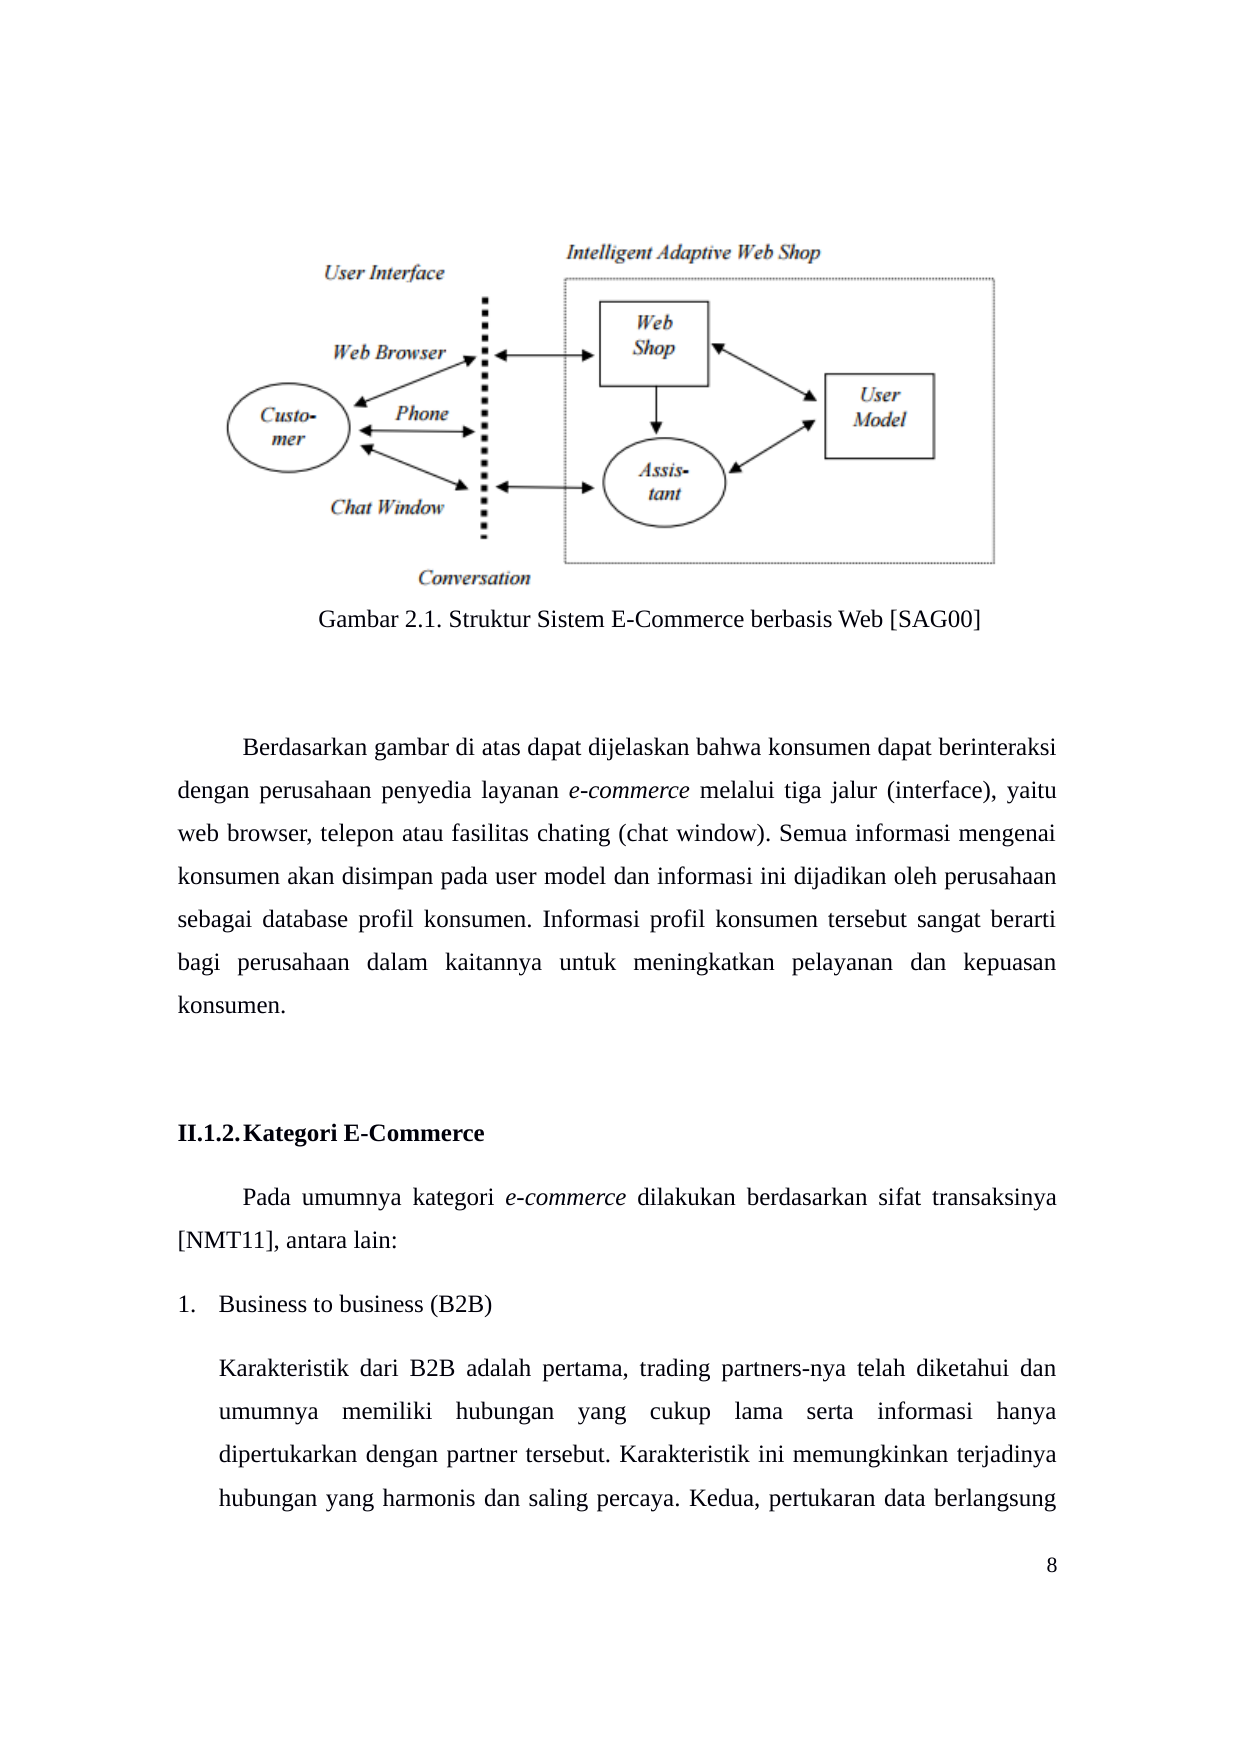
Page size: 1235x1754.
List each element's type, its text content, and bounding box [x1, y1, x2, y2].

text Gambar 2.1. Struktur Sistem E-Commerce berbasis Web [SAG00] [177, 236, 1057, 632]
list Business to business (B2B) [177, 1289, 1057, 1318]
text Berdasarkan gambar di atas dapat dijelaskan bahwa konsumen dapat berinteraksi dengan perusahaan penyedia layanan e-commerce melalui tiga jalur (interface), yaitu web browser, telepon atau fasilitas chating (chat window). Semua informasi mengenai konsumen akan disimpan pada user model dan informasi ini dijadikan oleh perusahaan sebagai database profil konsumen. Informasi profil konsumen tersebut sangat berarti bagi perusahaan dalam kaitannya untuk meningkatkan pelayanan dan kepuasan konsumen. [177, 732, 1057, 1019]
subtitle Kategori E-Commerce [177, 1118, 1057, 1147]
picture [186, 226, 1039, 599]
text Pada umumnya kategori e-commerce dilakukan berdasarkan sifat transaksinya [NMT11], antara lain: [177, 1182, 1057, 1254]
text Karakteristik dari B2B adalah pertama, trading partners-nya telah diketahui dan umumnya memiliki hubungan yang cukup lama serta informasi hanya dipertukarkan dengan partner tersebut. Karakteristik ini memungkinkan terjadinya hubungan yang harmonis dan saling percaya. Kedua, pertukaran data berlangsung [218, 1353, 1057, 1511]
